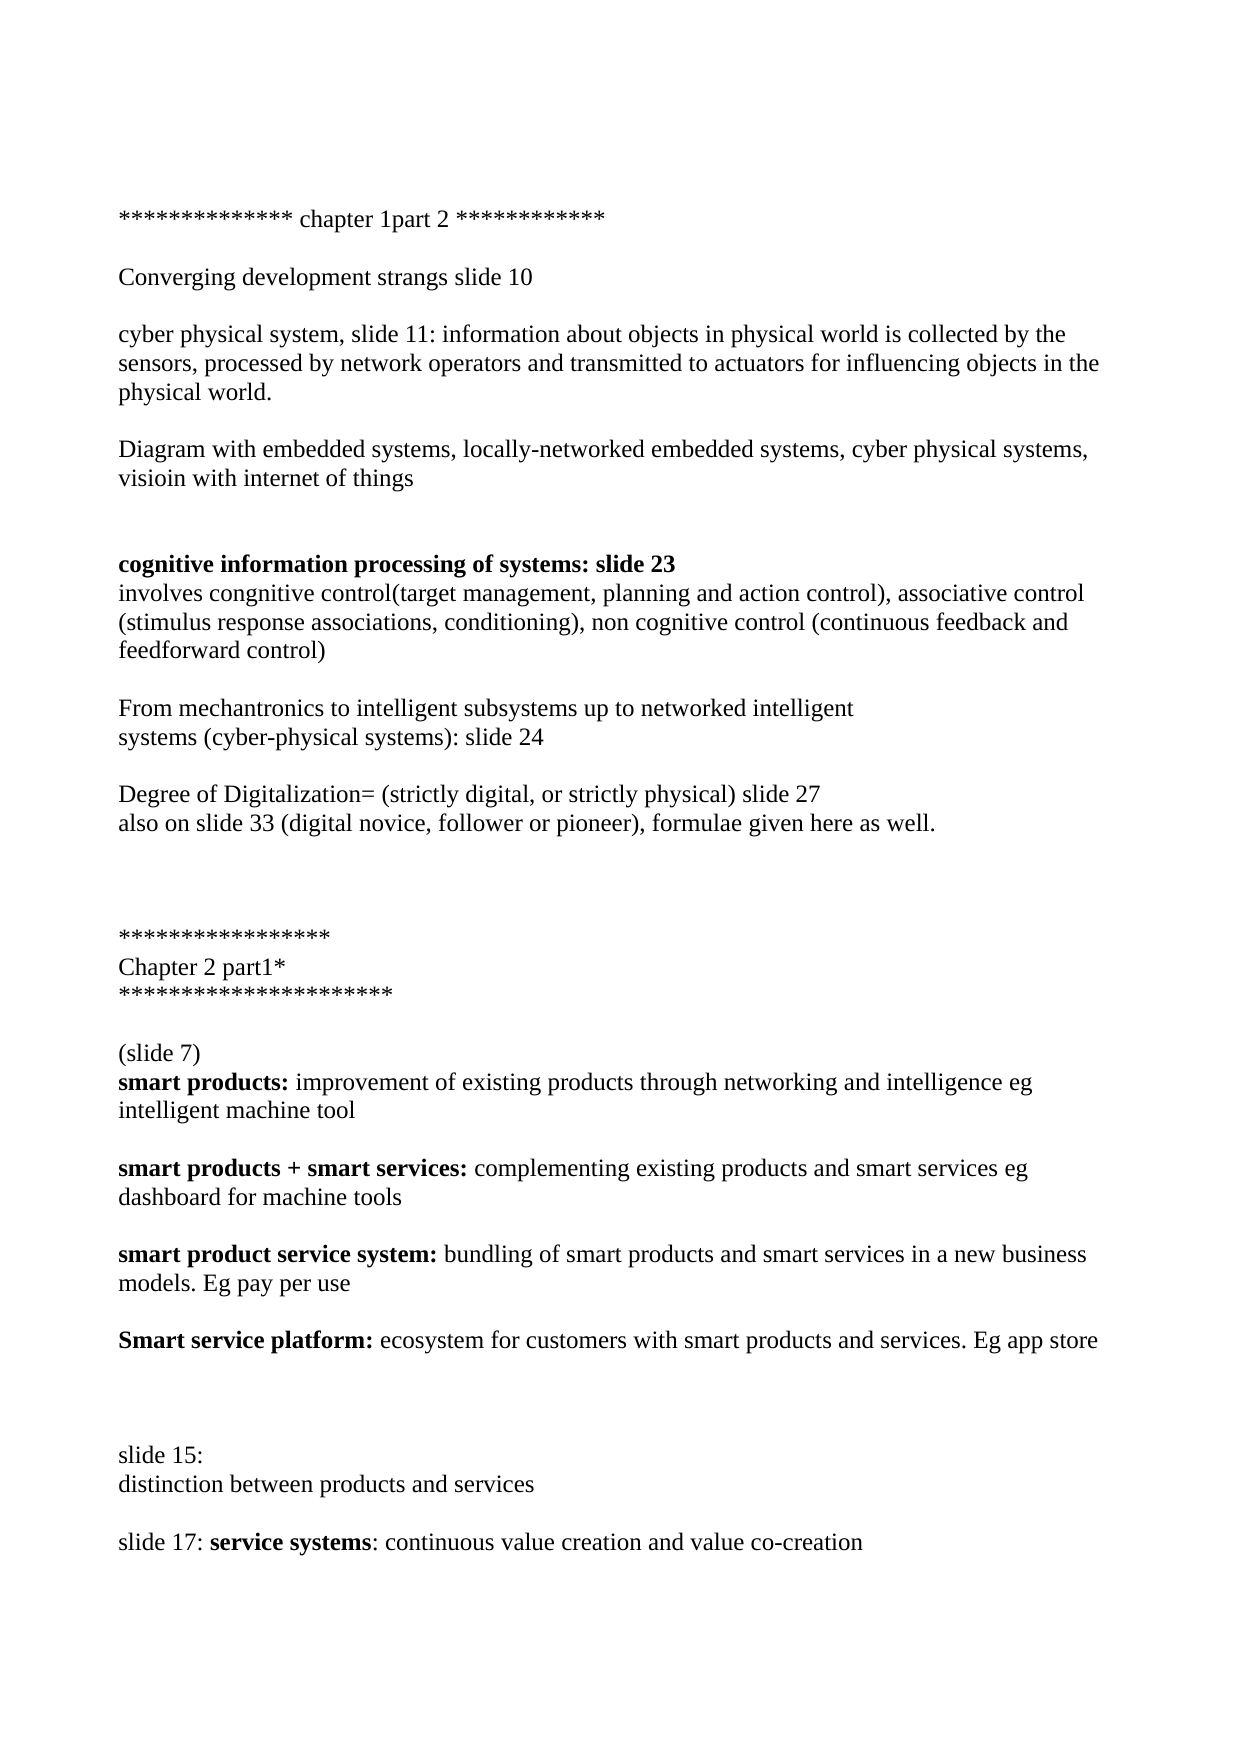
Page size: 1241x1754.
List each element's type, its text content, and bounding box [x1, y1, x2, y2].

text From mechantronics to intelligent subsystems up to networked intelligent [118, 693, 1122, 722]
text Chapter 2 part1* [118, 952, 1122, 981]
text cognitive information processing of systems: slide 23 [118, 549, 1122, 578]
text ***************** [118, 923, 1122, 952]
text smart product service system: bundling of smart products and smart services in a new business models. Eg pay per use [118, 1239, 1122, 1297]
text smart products + smart services: complementing existing products and smart services eg dashboard for machine tools [118, 1153, 1122, 1211]
text slide 17: service systems: continuous value creation and value co-creation [118, 1527, 1122, 1556]
text ************** chapter 1part 2 ************ [118, 204, 1122, 233]
text slide 15: [118, 1441, 1122, 1469]
text cyber physical system, slide 11: information about objects in physical world is collected by the sensors, processed by network operators and transmitted to actuators for influencing objects in the physical world. [118, 319, 1122, 406]
text Diagram with embedded systems, locally-networked embedded systems, cyber physical systems, visioin with internet of things [118, 434, 1122, 492]
text ********************** [118, 981, 1122, 1009]
text distinction between products and services [118, 1469, 1122, 1498]
text smart products: improvement of existing products through networking and intelligence eg intelligent machine tool [118, 1067, 1122, 1124]
text Converging development strangs slide 10 [118, 262, 1122, 291]
text Smart service platform: ecosystem for customers with smart products and services. Eg app store [118, 1326, 1122, 1354]
text systems (cyber-physical systems): slide 24 [118, 722, 1122, 751]
text also on slide 33 (digital novice, follower or pioneer), formulae given here as well. [118, 808, 1122, 837]
text (slide 7) [118, 1038, 1122, 1067]
text Degree of Digitalization= (strictly digital, or strictly physical) slide 27 [118, 779, 1122, 808]
text involves congnitive control(target management, planning and action control), associative control (stimulus response associations, conditioning), non cognitive control (continuous feedback and feedforward control) [118, 578, 1122, 664]
